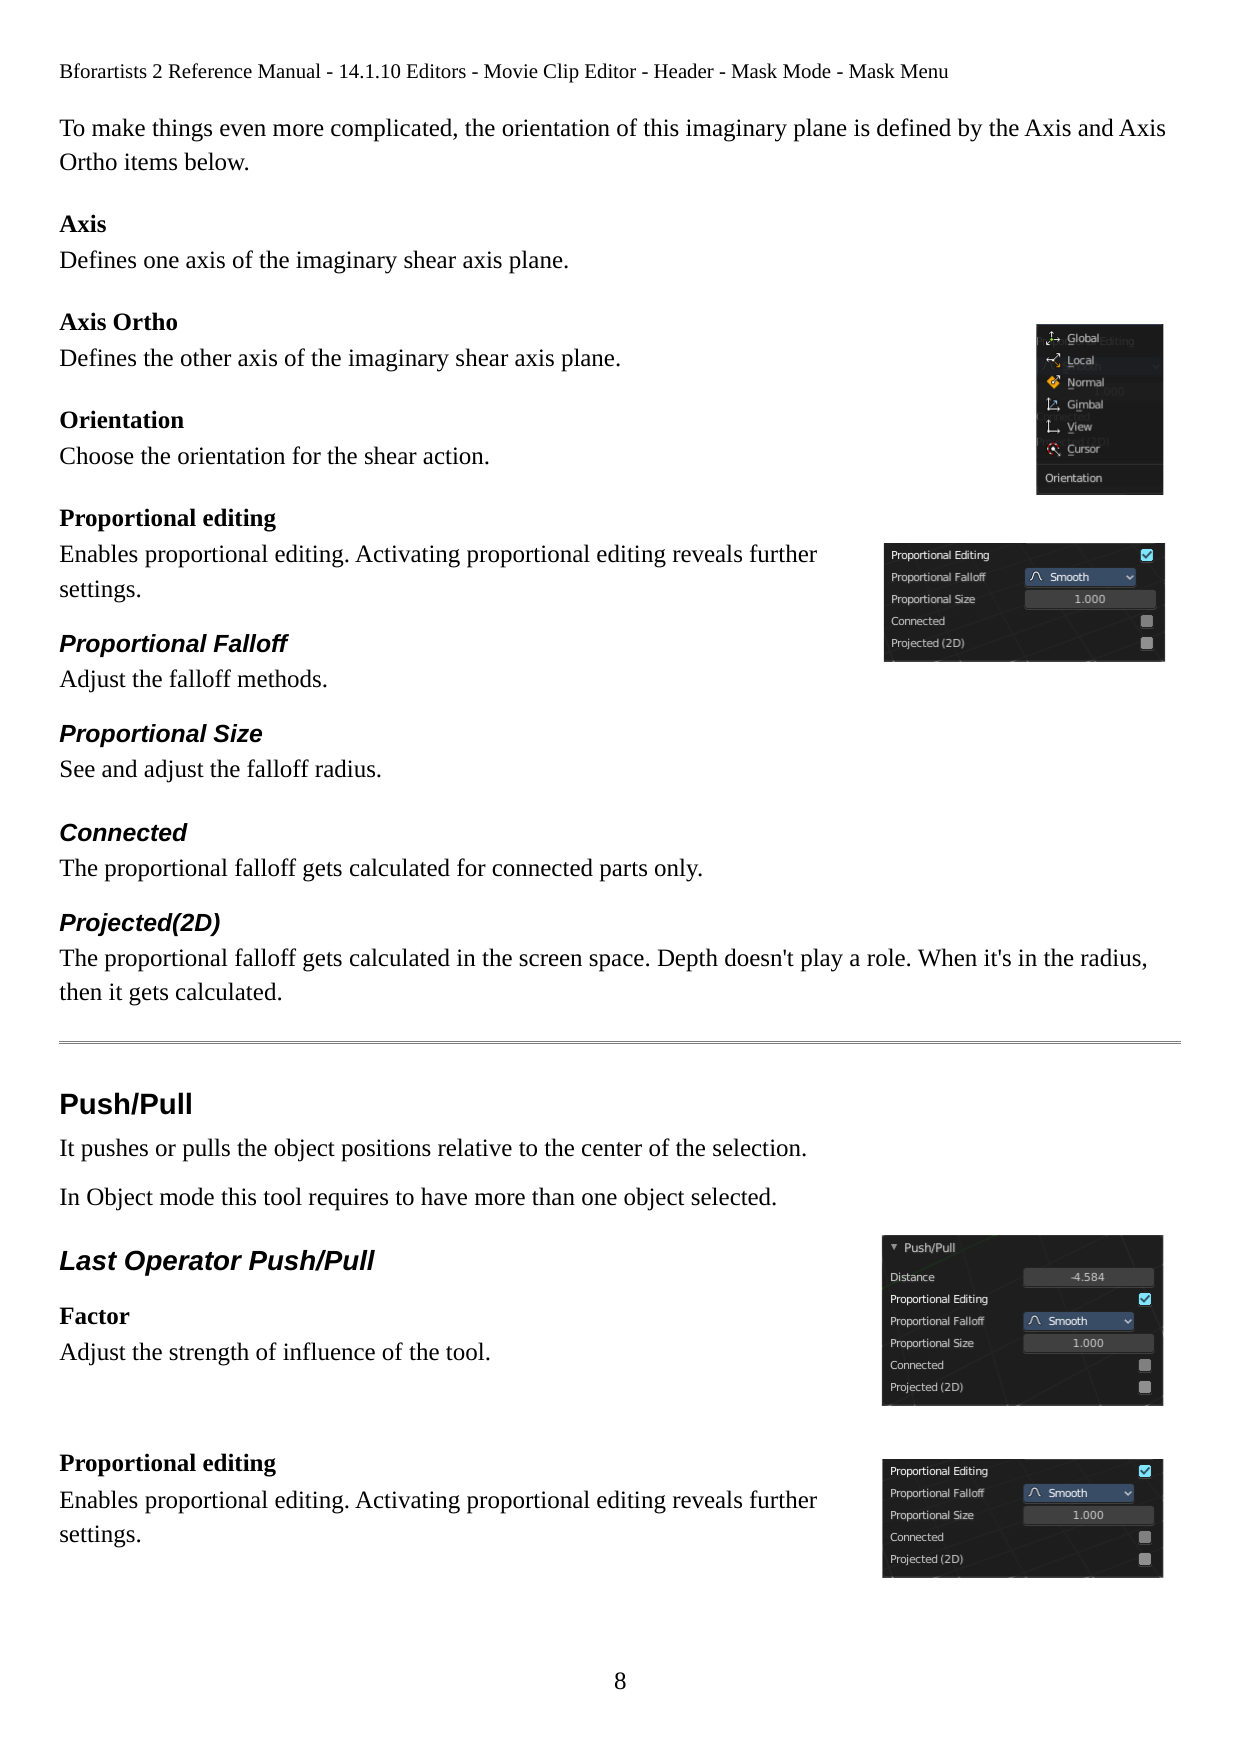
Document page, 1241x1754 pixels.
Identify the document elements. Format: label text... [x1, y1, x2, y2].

text Defines one axis of the imaginary shear axis plane. [59, 245, 1181, 274]
text Choose the orientation for the shear action. [59, 441, 1036, 470]
picture [882, 1459, 1164, 1578]
subtitle Axis [59, 209, 1181, 237]
subtitle Proportional Size [59, 719, 1181, 748]
subtitle Orientation [59, 405, 1036, 434]
text Adjust the strength of influence of the tool. [59, 1337, 881, 1366]
subtitle Projected(2D) [59, 908, 1181, 937]
subtitle Push/Pull [59, 1087, 1181, 1121]
text To make things even more complicated, the orientation of this imaginary plane is defined by the Axis and Axis Ortho items below. [59, 113, 1181, 176]
subtitle [1166, 629, 1181, 658]
text In Object mode this tool requires to have more than one object selected. [59, 1182, 1181, 1211]
subtitle Last Operator Push/Pull [59, 1244, 881, 1276]
subtitle [1164, 1244, 1181, 1276]
picture [1036, 324, 1164, 495]
text The proportional falloff gets calculated in the screen space. Depth doesn't play a role. When it's in the radius, then it gets calculated. [59, 943, 1181, 1006]
subtitle Proportional editing [59, 503, 1181, 532]
picture [881, 1235, 1164, 1406]
subtitle Proportional editing [59, 1448, 1181, 1477]
subtitle Proportional Falloff [59, 629, 883, 658]
subtitle Factor [59, 1301, 881, 1330]
text Enables proportional editing. Activating proportional editing reveals further settings. [59, 539, 1181, 603]
text The proportional falloff gets calculated for connected parts only. [59, 853, 1181, 882]
subtitle Axis Ortho [59, 307, 1181, 336]
subtitle [1164, 1301, 1181, 1330]
subtitle Connected [59, 818, 1181, 847]
text It pushes or pulls the object positions relative to the center of the selection. [59, 1133, 1181, 1162]
text Enables proportional editing. Activating proportional editing reveals further settings. [59, 1485, 882, 1548]
text Adjust the falloff methods. [59, 664, 1181, 693]
subtitle [1164, 405, 1181, 434]
text See and adjust the falloff radius. [59, 754, 1181, 783]
text Defines the other axis of the imaginary shear axis plane. [59, 343, 1036, 372]
picture [883, 543, 1166, 662]
